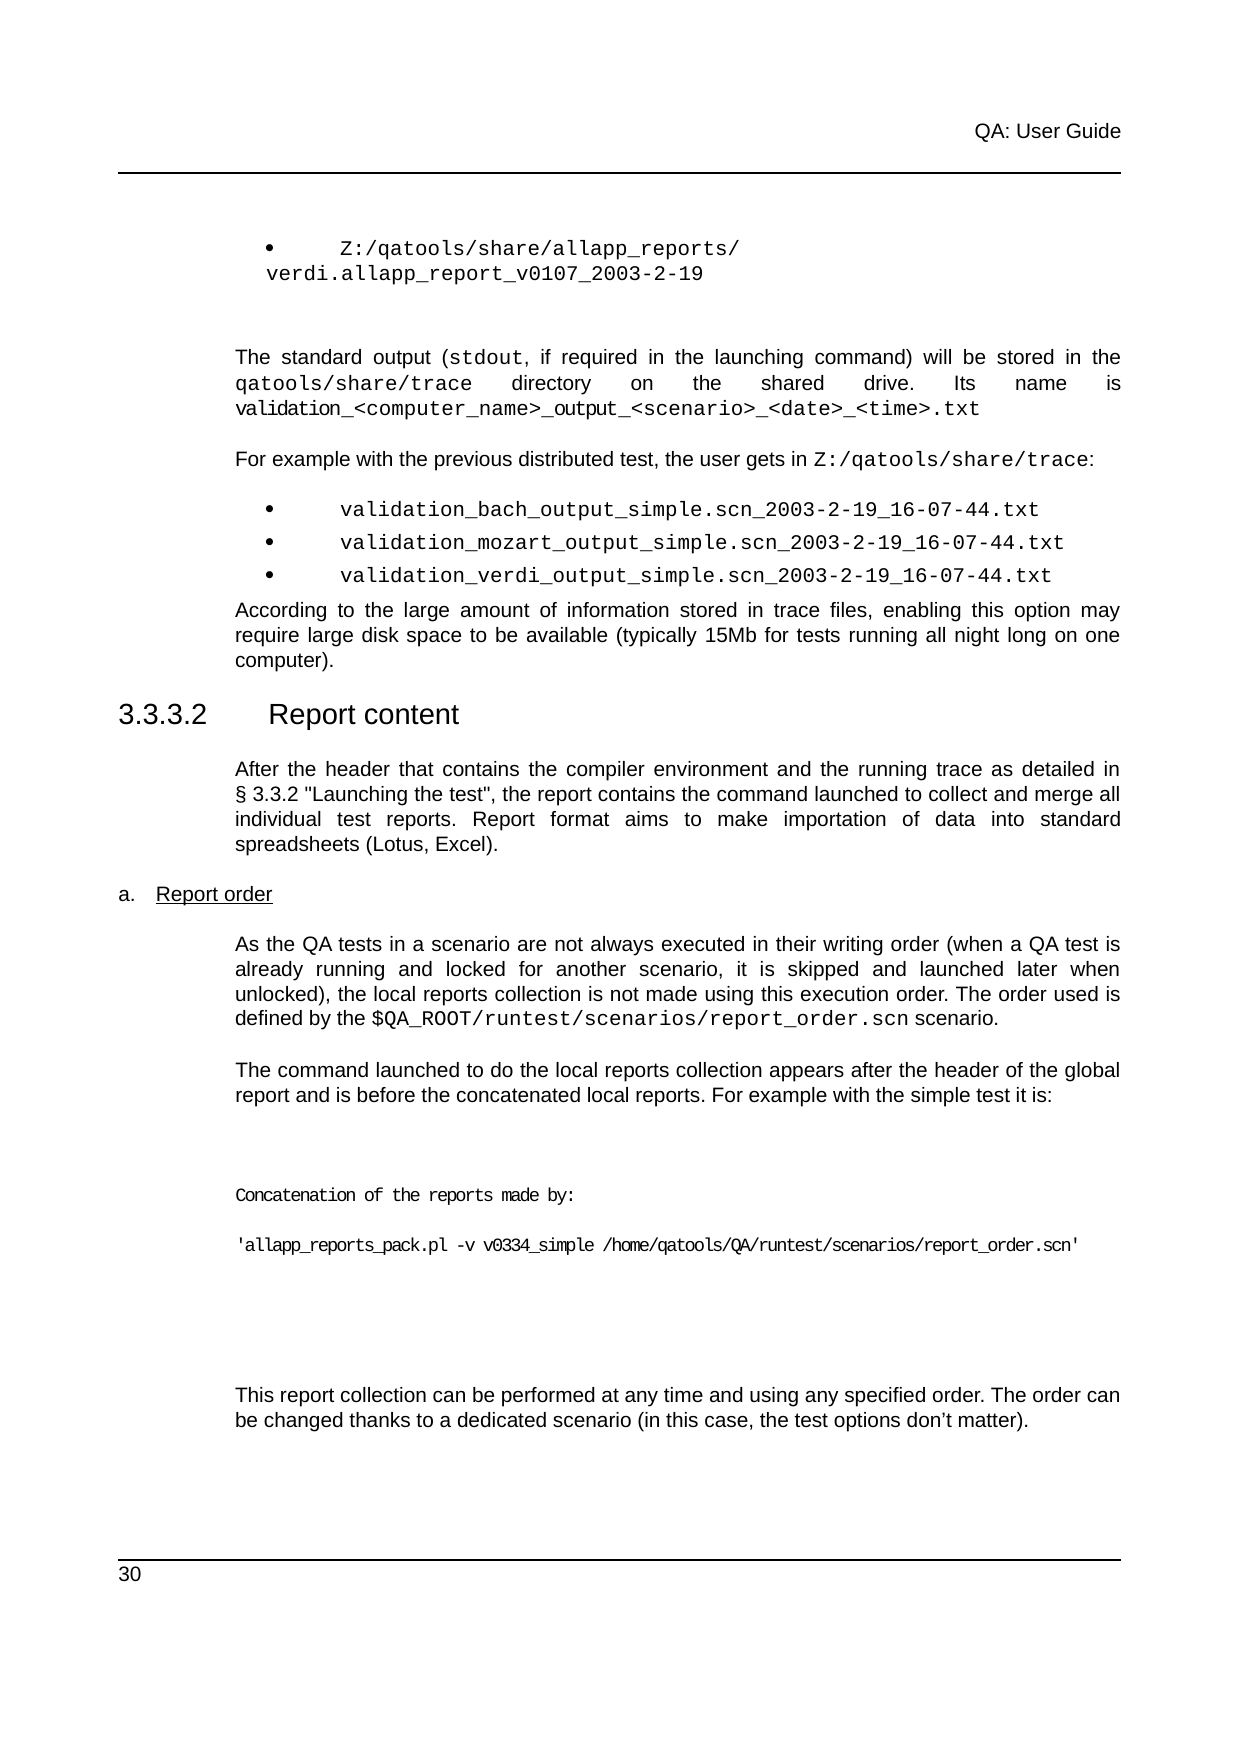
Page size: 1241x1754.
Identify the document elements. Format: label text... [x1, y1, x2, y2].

list Z:/qatools/share/allapp_reports/verdi.allapp_report_v0107_2003-2-19 [266, 236, 1122, 286]
text As the QA tests in a scenario are not always executed in their writing order (when a QA test is already running and locked for another scenario, it is skipped and launched later when unlocked), the local reports collection is not made using this execution order. The order used is defined by the $QA_ROOT/runtest/scenarios/report_order.scn scenario. [235, 931, 1122, 1032]
text 'allapp_reports_pack.pl -v v0334_simple /home/qatools/QA/runtest/scenarios/report_order.scn' [235, 1232, 1122, 1257]
subtitle Report content [118, 697, 1122, 731]
list validation_verdi_output_simple.scn_2003-2-19_16-07-44.txt [266, 564, 1122, 589]
text Concatenation of the reports made by: [235, 1182, 1122, 1207]
text After the header that contains the compiler environment and the running trace as detailed in § 3.3.2 "Launching the test", the report contains the command launched to collect and merge all individual test reports. Report format aims to make importation of data into standard spreadsheets (Lotus, Excel). [235, 756, 1122, 856]
text The standard output (stdout, if required in the launching command) will be stored in the qatools/share/trace directory on the shared drive. Its name is validation_<computer_name>_output_<scenario>_<date>_<time>.txt [235, 345, 1122, 421]
text This report collection can be performed at any time and using any specified order. The order can be changed thanks to a dedicated scenario (in this case, the test options don’t matter). [235, 1382, 1122, 1432]
list validation_mozart_output_simple.scn_2003-2-19_16-07-44.txt [266, 531, 1122, 556]
text The command launched to do the local reports collection appears after the header of the global report and is before the concatenated local reports. For example with the simple test it is: [235, 1057, 1122, 1107]
subtitle Report order [118, 881, 1122, 906]
list validation_bach_output_simple.scn_2003-2-19_16-07-44.txt [266, 497, 1122, 522]
text According to the large amount of information stored in trace files, enabling this option may require large disk space to be available (typically 15Mb for tests running all night long on one computer). [235, 597, 1122, 672]
text For example with the previous distributed test, the user gets in Z:/qatools/share/trace: [235, 446, 1122, 472]
